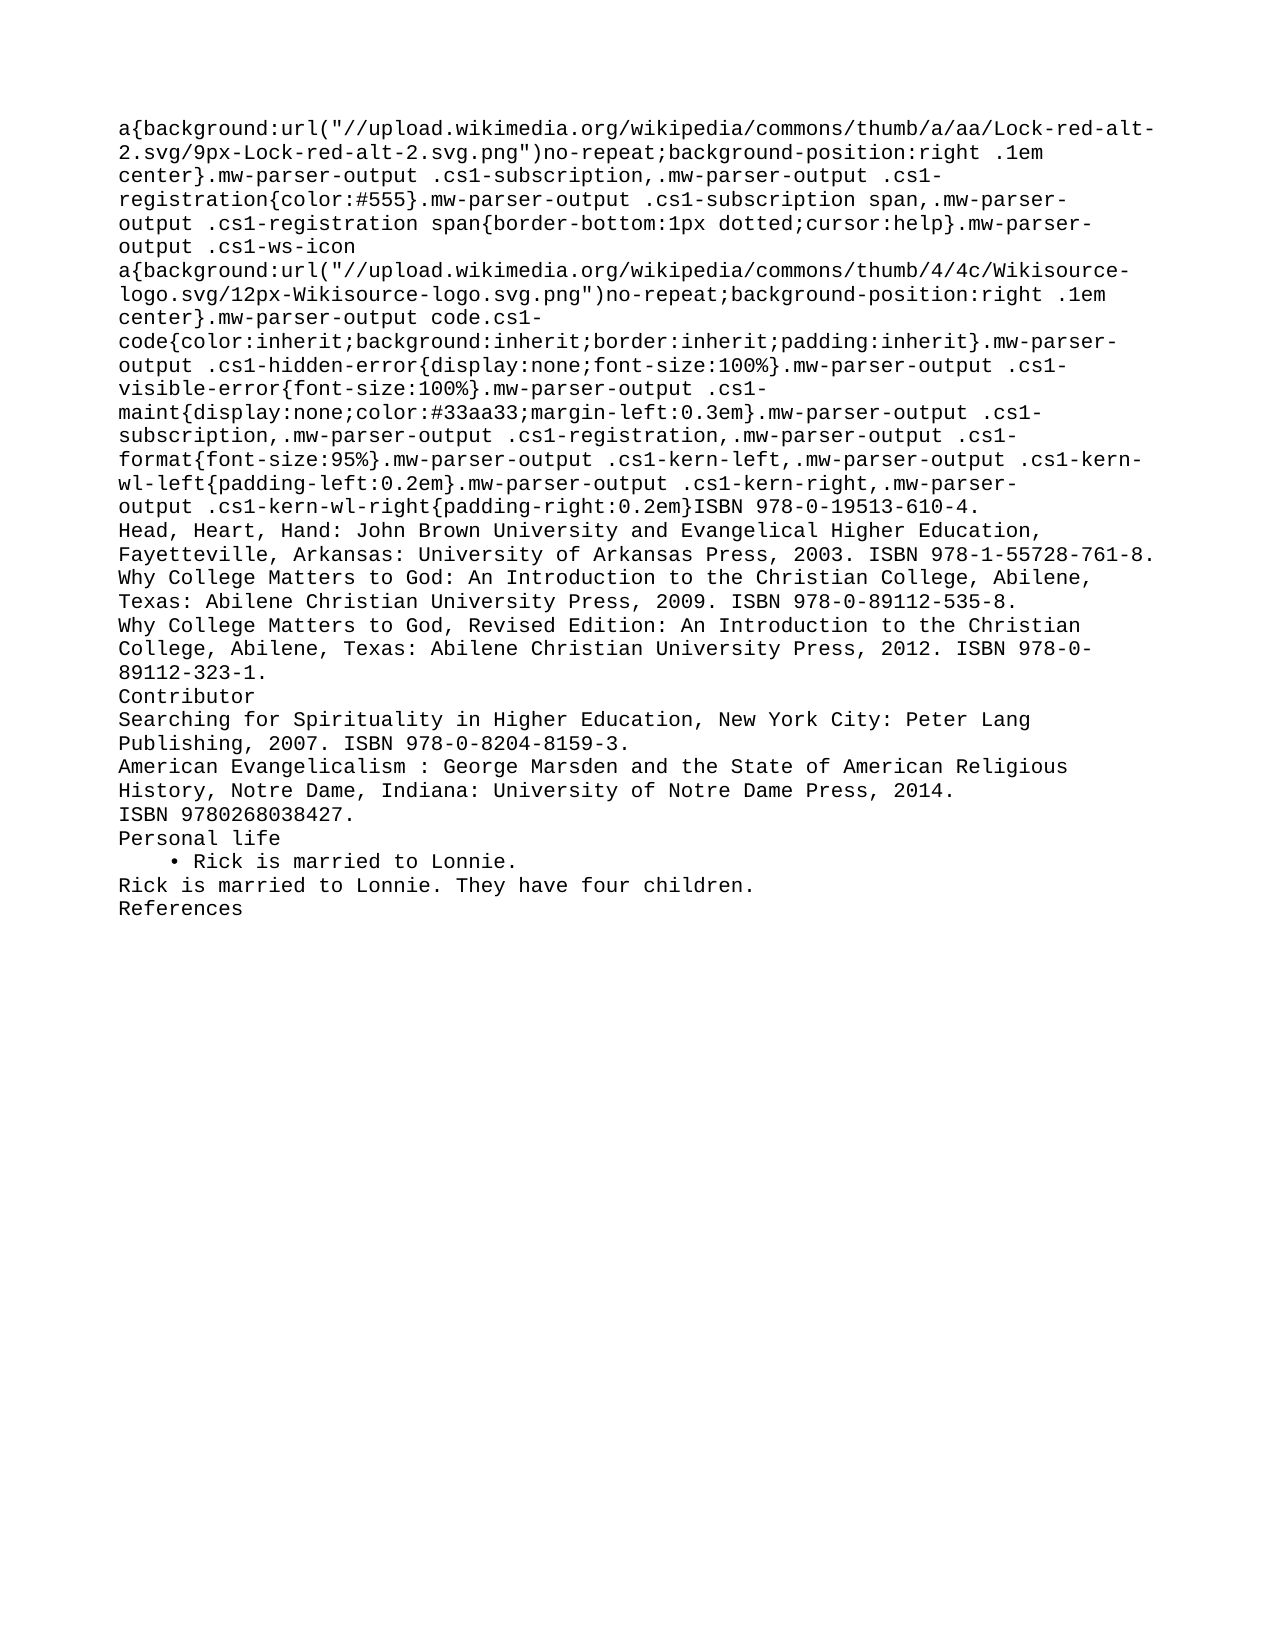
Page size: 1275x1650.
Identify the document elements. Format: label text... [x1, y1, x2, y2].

text a{background:url("//upload.wikimedia.org/wikipedia/commons/thumb/a/aa/Lock-red-alt-2.svg/9px-Lock-red-alt-2.svg.png")no-repeat;background-position:right .1em center}.mw-parser-output .cs1-subscription,.mw-parser-output .cs1-registration{color:#555}.mw-parser-output .cs1-subscription span,.mw-parser-output .cs1-registration span{border-bottom:1px dotted;cursor:help}.mw-parser-output .cs1-ws-icon a{background:url("//upload.wikimedia.org/wikipedia/commons/thumb/4/4c/Wikisource-logo.svg/12px-Wikisource-logo.svg.png")no-repeat;background-position:right .1em center}.mw-parser-output code.cs1-code{color:inherit;background:inherit;border:inherit;padding:inherit}.mw-parser-output .cs1-hidden-error{display:none;font-size:100%}.mw-parser-output .cs1-visible-error{font-size:100%}.mw-parser-output .cs1-maint{display:none;color:#33aa33;margin-left:0.3em}.mw-parser-output .cs1-subscription,.mw-parser-output .cs1-registration,.mw-parser-output .cs1-format{font-size:95%}.mw-parser-output .cs1-kern-left,.mw-parser-output .cs1-kern-wl-left{padding-left:0.2em}.mw-parser-output .cs1-kern-right,.mw-parser-output .cs1-kern-wl-right{padding-right:0.2em}ISBN 978-0-19513-610-4. [118, 118, 1157, 520]
text Contributor [118, 686, 1157, 709]
text Why College Matters to God: An Introduction to the Christian College, Abilene, Texas: Abilene Christian University Press, 2009. ISBN 978-0-89112-535-8. [118, 567, 1157, 615]
text • Rick is married to Lonnie. [118, 851, 1157, 875]
text American Evangelicalism : George Marsden and the State of American Religious History, Notre Dame, Indiana: University of Notre Dame Press, 2014. ISBN 9780268038427. [118, 757, 1157, 827]
text References [118, 898, 1157, 922]
text Head, Heart, Hand: John Brown University and Evangelical Higher Education, Fayetteville, Arkansas: University of Arkansas Press, 2003. ISBN 978-1-55728-761-8. [118, 520, 1157, 567]
text Searching for Spirituality in Higher Education, New York City: Peter Lang Publishing, 2007. ISBN 978-0-8204-8159-3. [118, 709, 1157, 757]
text Rick is married to Lonnie. They have four children. [118, 875, 1157, 898]
text Why College Matters to God, Revised Edition: An Introduction to the Christian College, Abilene, Texas: Abilene Christian University Press, 2012. ISBN 978-0-89112-323-1. [118, 615, 1157, 686]
text Personal life [118, 827, 1157, 851]
